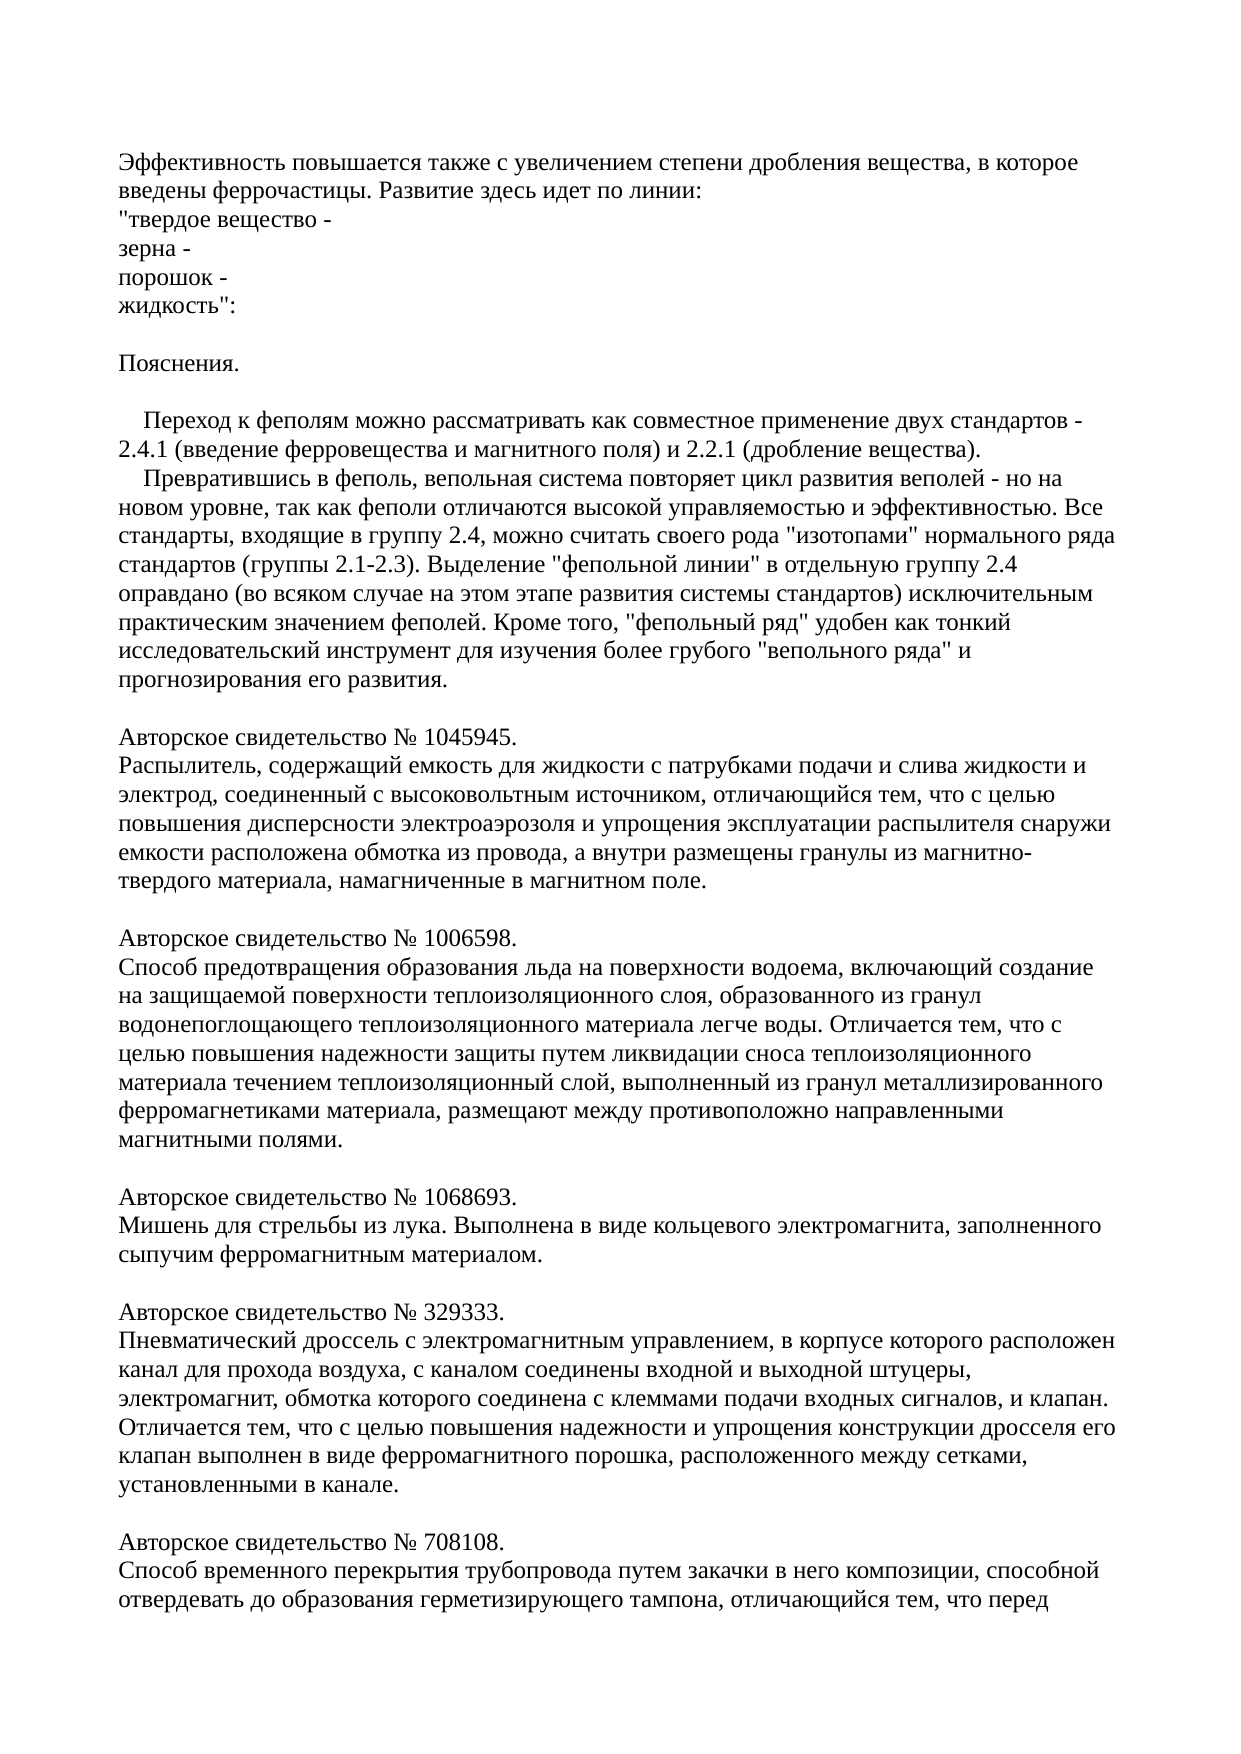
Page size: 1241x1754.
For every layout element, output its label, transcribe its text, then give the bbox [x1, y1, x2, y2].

text Авторское свидетельство № 329333. [118, 1297, 1122, 1326]
text порошок - [118, 262, 1122, 291]
text Пояснения. [118, 348, 1122, 377]
text зерна - [118, 233, 1122, 262]
text жидкость": [118, 291, 1122, 319]
text Способ предотвращения образования льда на поверхности водоема, включающий создание на защищаемой поверхности теплоизоляционного слоя, образованного из гранул водонепоглощающего теплоизоляционного материала легче воды. Отличается тем, что с целью повышения надежности защиты путем ликвидации сноса теплоизоляционного материала течением теплоизоляционный слой, выполненный из гранул металлизированного ферромагнетиками материала, размещают между противоположно направленными магнитными полями. [118, 952, 1122, 1153]
text Способ временного перекрытия трубопровода путем закачки в него композиции, способной отвердевать до образования герметизирующего тампона, отличающийся тем, что перед [118, 1556, 1122, 1613]
text Переход к феполям можно рассматривать как совместное применение двух стандартов - 2.4.1 (введение ферровещества и магнитного поля) и 2.2.1 (дробление вещества). [118, 406, 1122, 463]
text Авторское свидетельство № 1006598. [118, 923, 1122, 952]
text Эффективность повышается также с увеличением степени дробления вещества, в которое введены феррочастицы. Развитие здесь идет по линии: [118, 147, 1122, 204]
text Распылитель, содержащий емкость для жидкости с патрубками подачи и слива жидкости и электрод, соединенный с высоковольтным источником, отличающийся тем, что с целью повышения дисперсности электроаэрозоля и упрощения эксплуатации распылителя снаружи емкости расположена обмотка из провода, а внутри размещены гранулы из магнитно-твердого материала, намагниченные в магнитном поле. [118, 751, 1122, 894]
text Авторское свидетельство № 1045945. [118, 722, 1122, 751]
text Авторское свидетельство № 1068693. [118, 1182, 1122, 1211]
text Мишень для стрельбы из лука. Выполнена в виде кольцевого электромагнита, заполненного сыпучим ферромагнитным материалом. [118, 1211, 1122, 1268]
text Авторское свидетельство № 708108. [118, 1527, 1122, 1556]
text Пневматический дроссель с электромагнитным управлением, в корпусе которого расположен канал для прохода воздуха, с каналом соединены входной и выходной штуцеры, электромагнит, обмотка которого соединена с клеммами подачи входных сигналов, и клапан. Отличается тем, что с целью повышения надежности и упрощения конструкции дросселя его клапан выполнен в виде ферромагнитного порошка, расположенного между сетками, установленными в канале. [118, 1326, 1122, 1498]
text Превратившись в феполь, вепольная система повторяет цикл развития веполей - но на новом уровне, так как феполи отличаются высокой управляемостью и эффективностью. Все стандарты, входящие в группу 2.4, можно считать своего рода "изотопами" нормального ряда стандартов (группы 2.1-2.3). Выделение "фепольной линии" в отдельную группу 2.4 оправдано (во всяком случае на этом этапе развития системы стандартов) исключительным практическим значением феполей. Кроме того, "фепольный ряд" удобен как тонкий исследовательский инструмент для изучения более грубого "вепольного ряда" и прогнозирования его развития. [118, 463, 1122, 693]
text "твердое вещество - [118, 204, 1122, 233]
